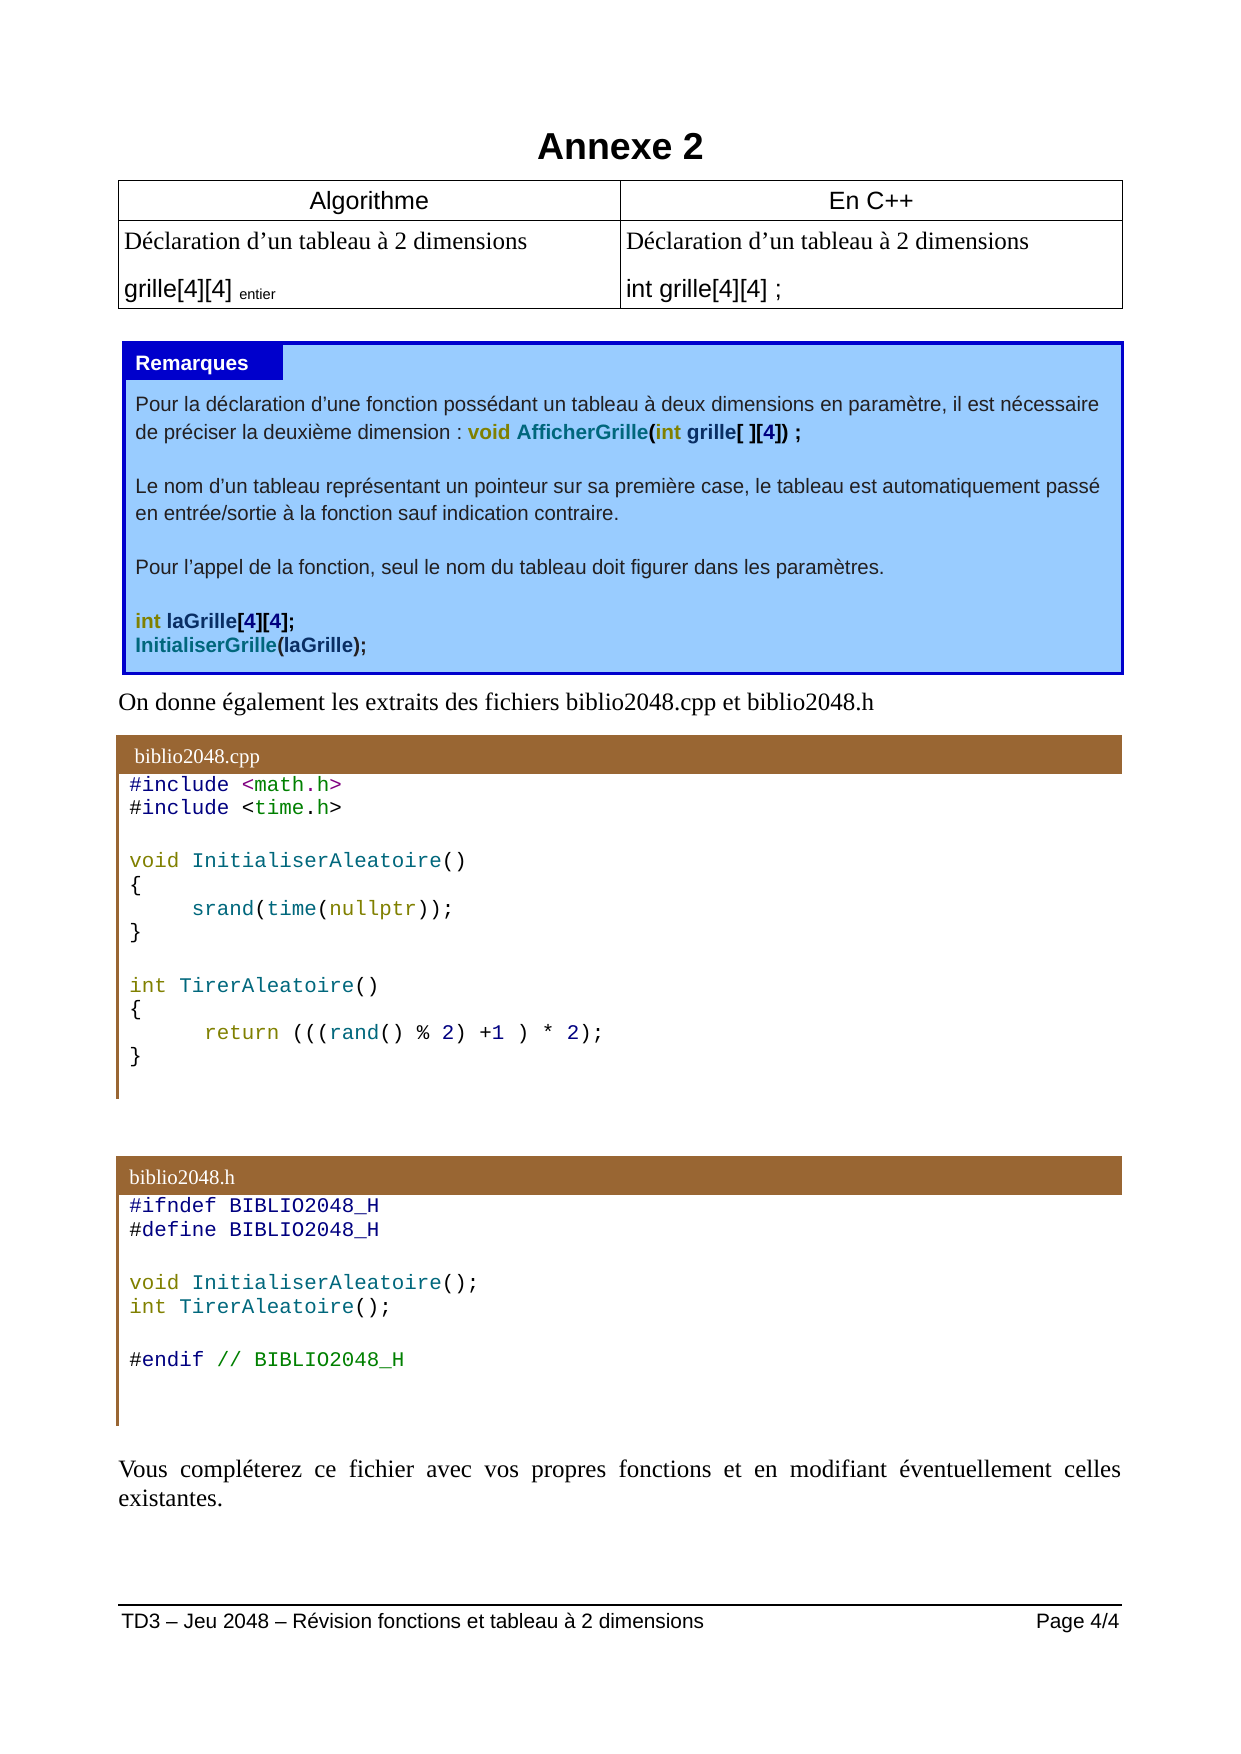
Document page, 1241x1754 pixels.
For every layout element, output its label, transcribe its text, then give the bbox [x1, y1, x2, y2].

text Vous compléterez ce fichier avec vos propres fonctions et en modifiant éventuellement celles existantes. [118, 1454, 1122, 1512]
table_header [283, 345, 1121, 380]
table_cell Déclaration d’un tableau à 2 dimensions int grille[4][4] ; [621, 221, 1122, 308]
table_header biblio2048.h [119, 1159, 1122, 1195]
subtitle Annexe 2 [118, 124, 1122, 167]
table_cell Déclaration d’un tableau à 2 dimensions grille[4][4] entier [119, 221, 620, 308]
table_header Algorithme [119, 181, 620, 220]
table_header biblio2048.cpp [119, 738, 1122, 774]
text On donne également les extraits des fichiers biblio2048.cpp et biblio2048.h [118, 687, 1122, 716]
table_header Remarques [126, 345, 283, 380]
table_cell #include <math.h> #include <time.h> void InitialiserAleatoire() { srand(time(nullptr)); } int TirerAleatoire() { return (((rand() % 2) +1 ) * 2); } [119, 774, 1122, 1099]
table_cell Pour la déclaration d’une fonction possédant un tableau à deux dimensions en paramètre, il est nécessaire de préciser la deuxième dimension : void AfficherGrille(int grille[ ][4]) ; Le nom d’un tableau représentant un pointeur sur sa première case, le tableau est automatiquement passé en entrée/sortie à la fonction sauf indication contraire. Pour l’appel de la fonction, seul le nom du tableau doit figurer dans les paramètres. int laGrille[4][4]; InitialiserGrille(laGrille); [126, 380, 1121, 672]
table_header En C++ [621, 181, 1122, 220]
table_cell #ifndef BIBLIO2048_H #define BIBLIO2048_H void InitialiserAleatoire(); int TirerAleatoire(); #endif // BIBLIO2048_H [119, 1195, 1122, 1426]
